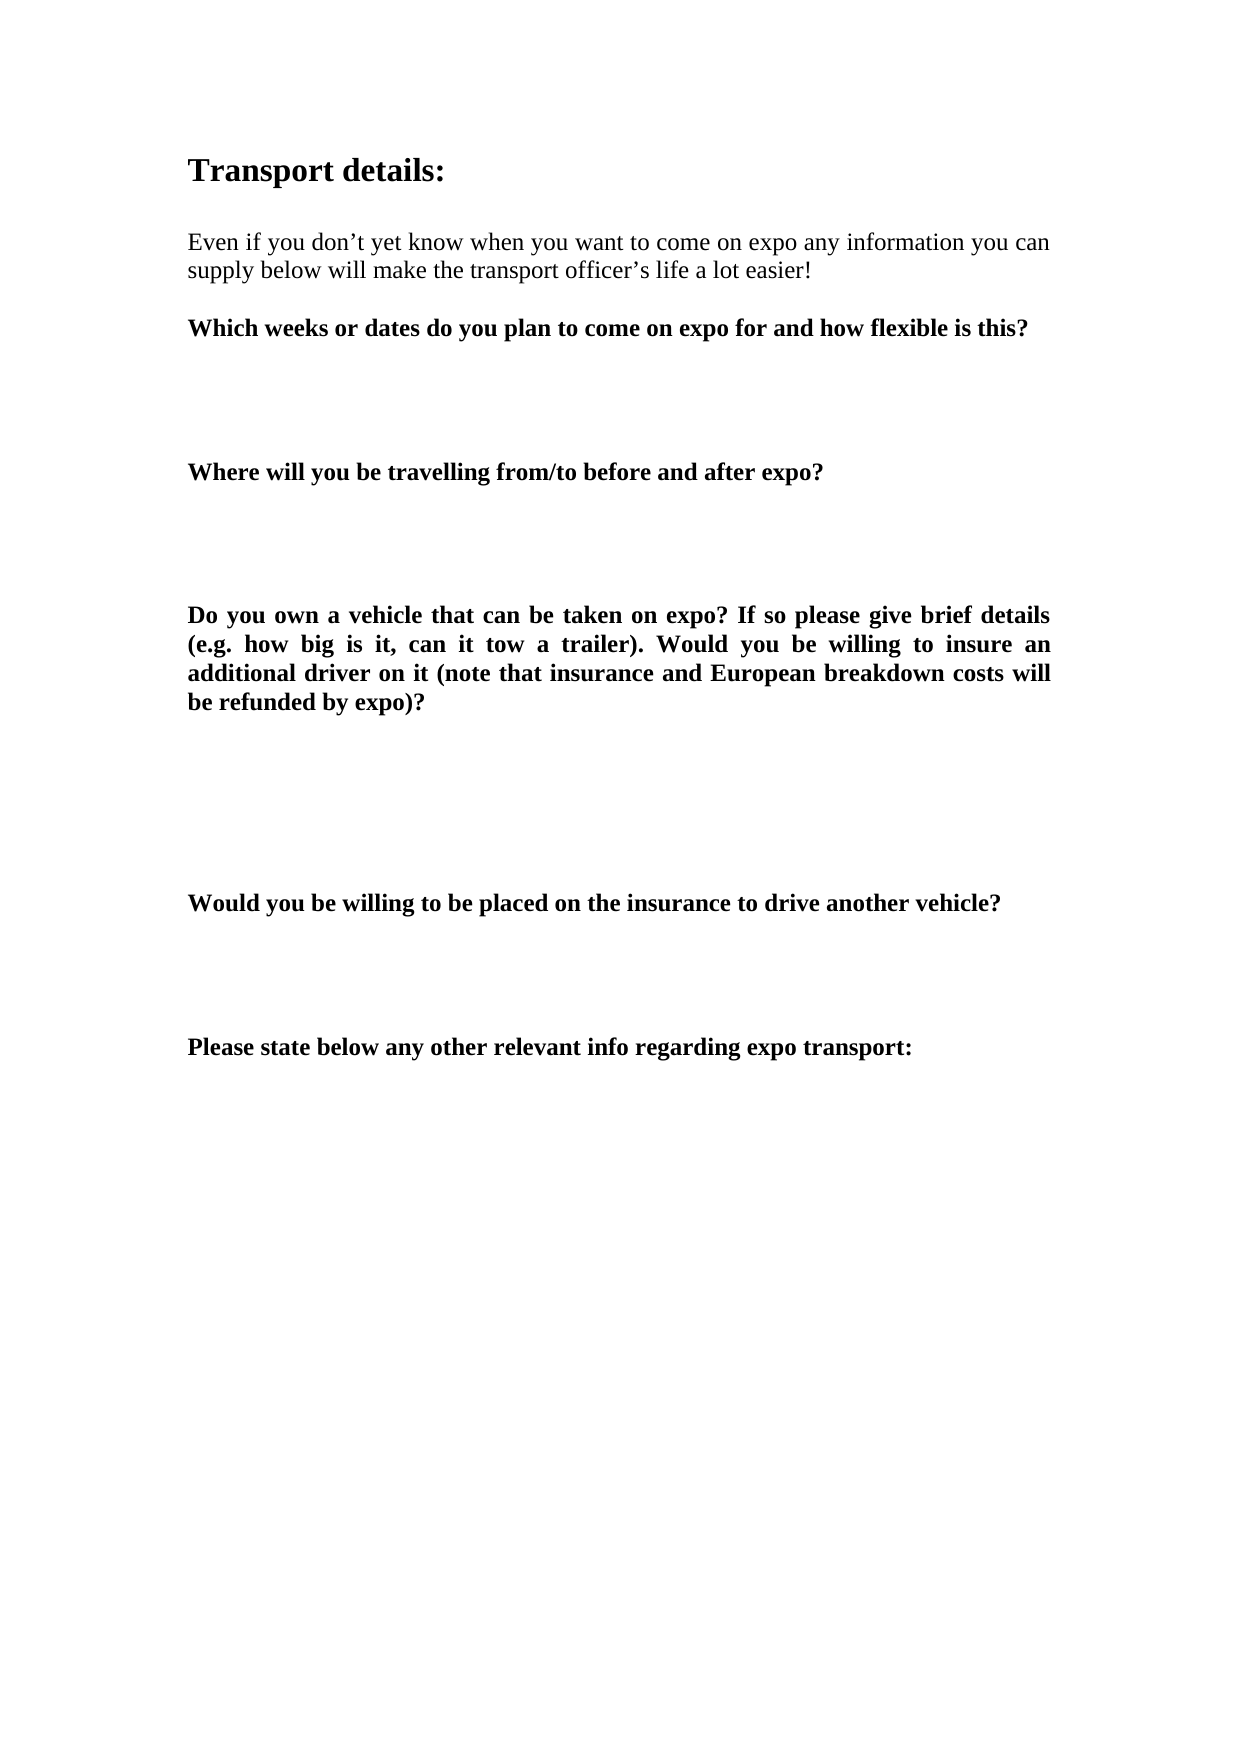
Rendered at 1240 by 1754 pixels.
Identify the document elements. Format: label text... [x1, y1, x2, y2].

table_cell [176, 1060, 1063, 1204]
table_cell [176, 485, 1063, 572]
text Transport details: [187, 150, 1052, 188]
table_header Would you be willing to be placed on the insurance to drive another vehicle? [176, 888, 1063, 917]
table_header Do you own a vehicle that can be taken on expo? If so please give brief details (e.g. how big is it, can it tow a trailer). Would you be willing to insure an additional driver on it (note that insurance and European breakdown costs will be refunded by expo)? [176, 600, 1063, 715]
table_cell [176, 342, 1063, 428]
table_header Which weeks or dates do you plan to come on expo for and how flexible is this? [176, 313, 1063, 342]
table_cell [176, 917, 1063, 1003]
text Even if you don’t yet know when you want to come on expo any information you can supply below will make the transport officer’s life a lot easier! [187, 227, 1052, 284]
table_header Please state below any other relevant info regarding expo transport: [176, 1032, 1063, 1060]
table_header Where will you be travelling from/to before and after expo? [176, 457, 1063, 485]
table_cell [176, 715, 1063, 859]
